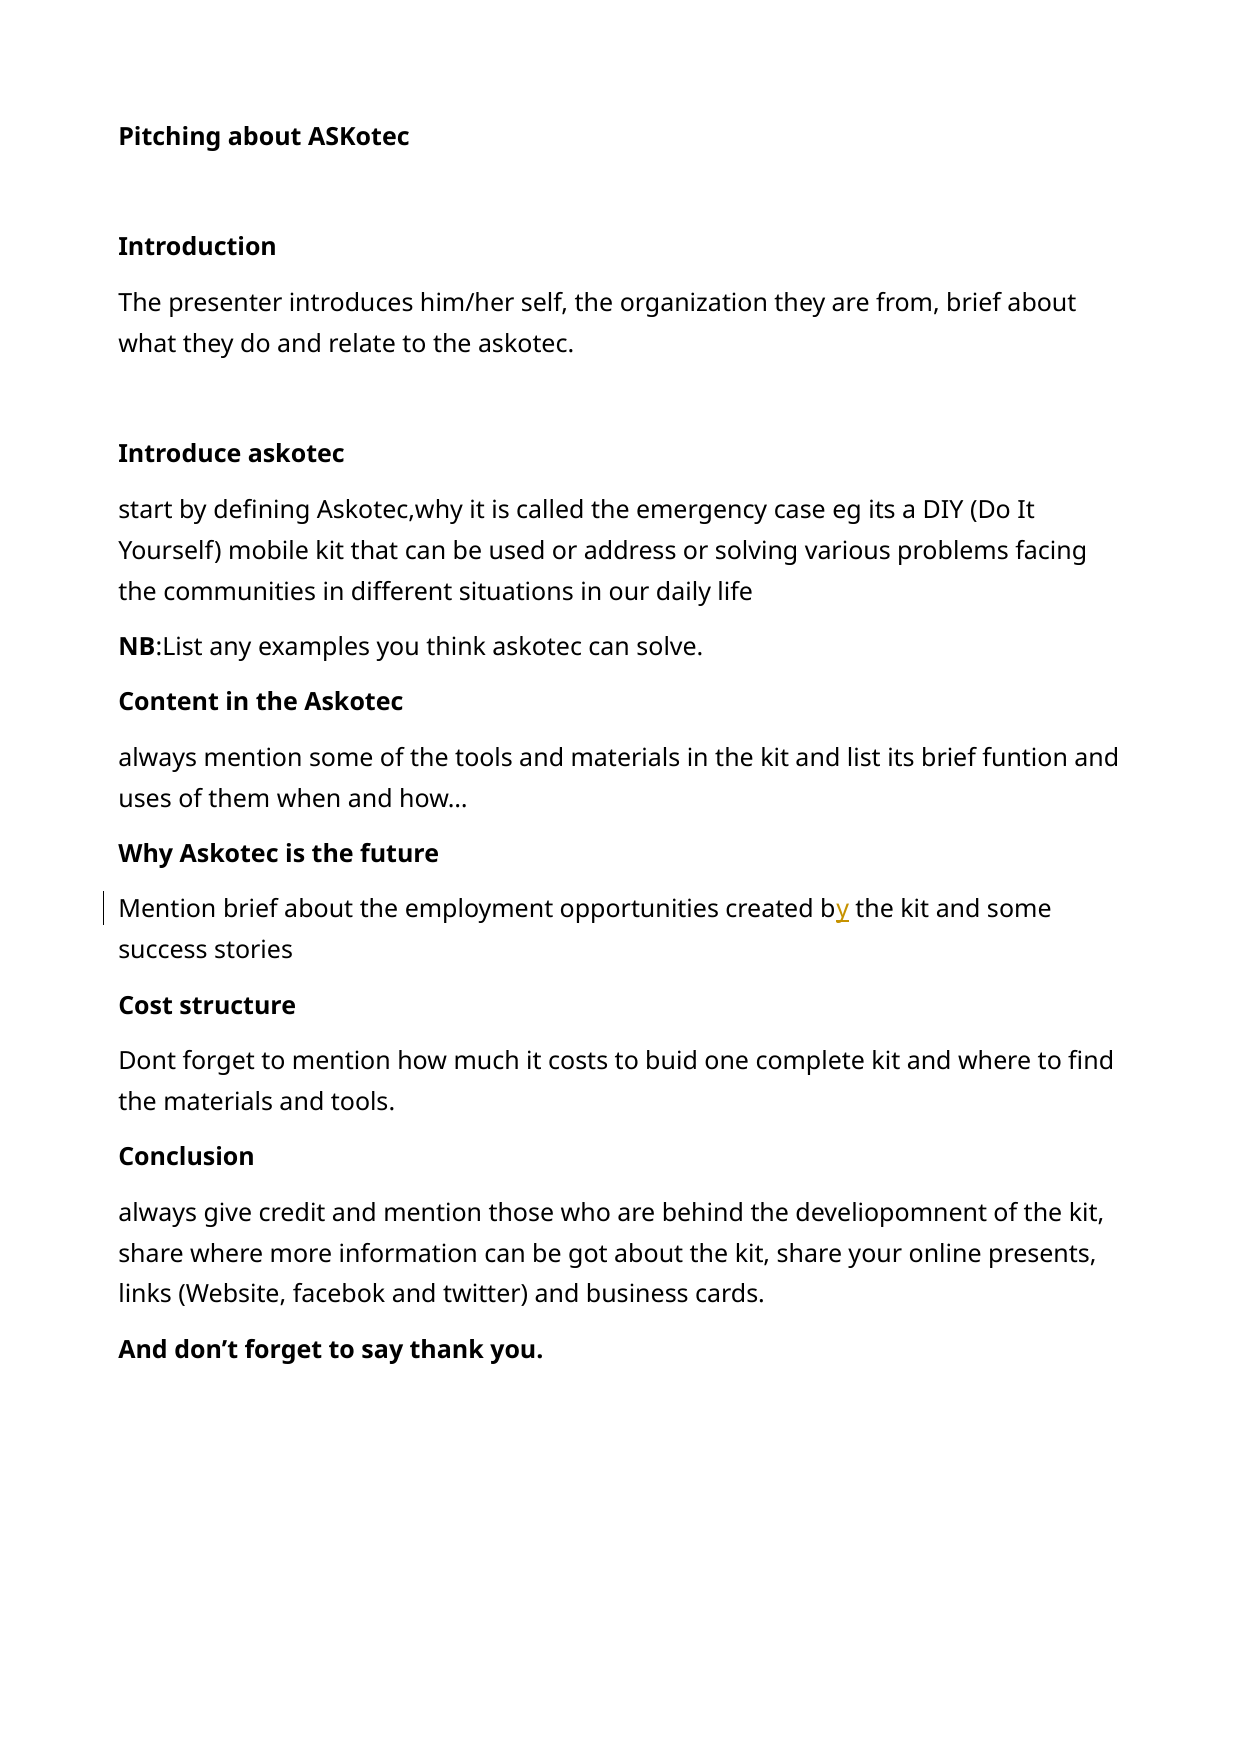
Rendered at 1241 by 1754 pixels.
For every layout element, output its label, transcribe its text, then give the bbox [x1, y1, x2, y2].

text Introduction [118, 229, 1122, 263]
text always mention some of the tools and materials in the kit and list its brief funtion and uses of them when and how… [118, 739, 1122, 814]
text The presenter introduces him/her self, the organization they are from, brief about what they do and relate to the askotec. [118, 284, 1122, 359]
text Dont forget to mention how much it costs to buid one complete kit and where to find the materials and tools. [118, 1043, 1122, 1118]
text Why Askotec is the future [118, 836, 1122, 870]
text Mention brief about the employment opportunities created by the kit and some success stories [118, 891, 1122, 966]
text Content in the Askotec [118, 684, 1122, 718]
text Cost structure [118, 987, 1122, 1021]
text Conclusion [118, 1139, 1122, 1173]
text NB:List any examples you think askotec can solve. [118, 628, 1122, 663]
text Pitching about ASKotec [118, 118, 1122, 152]
text start by defining Askotec,why it is called the emergency case eg its a DIY (Do It Yourself) mobile kit that can be used or address or solving various problems facing the communities in different situations in our daily life [118, 491, 1122, 607]
text always give credit and mention those who are behind the develiopomnent of the kit, share where more information can be got about the kit, share your online presents, links (Website, facebok and twitter) and business cards. [118, 1194, 1122, 1310]
text Introduce askotec [118, 436, 1122, 470]
text And don’t forget to say thank you. [118, 1331, 1122, 1366]
